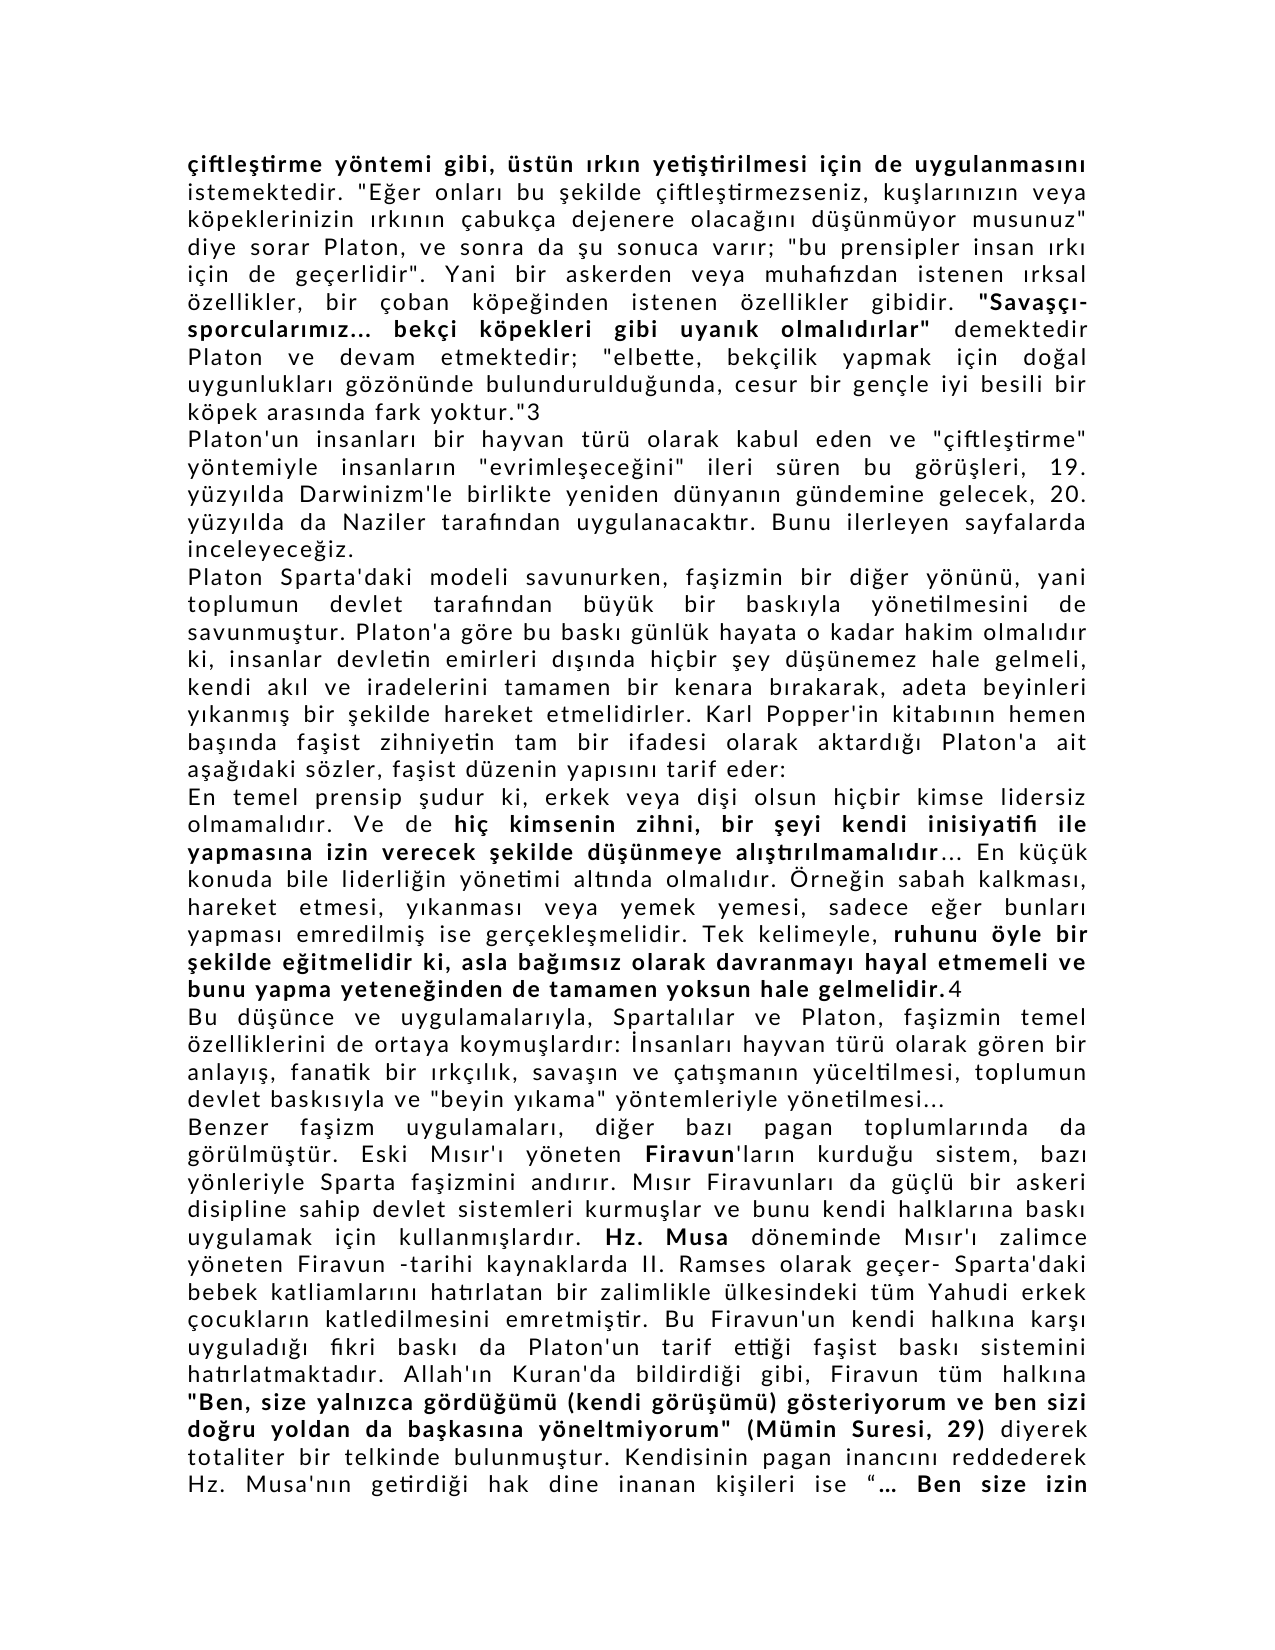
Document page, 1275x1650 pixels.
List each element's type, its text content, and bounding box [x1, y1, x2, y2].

text Platon'un insanları bir hayvan türü olarak kabul eden ve "çiftleştirme" yöntemiyle insanların "evrimleşeceğini" ileri süren bu görüşleri, 19. yüzyılda Darwinizm'le birlikte yeniden dünyanın gündemine gelecek, 20. yüzyılda da Naziler tarafından uygulanacaktır. Bunu ilerleyen sayfalarda inceleyeceğiz. [187, 425, 1087, 562]
text Bu düşünce ve uygulamalarıyla, Spartalılar ve Platon, faşizmin temel özelliklerini de ortaya koymuşlardır: İnsanları hayvan türü olarak gören bir anlayış, fanatik bir ırkçılık, savaşın ve çatışmanın yüceltilmesi, toplumun devlet baskısıyla ve "beyin yıkama" yöntemleriyle yönetilmesi... [187, 1002, 1087, 1112]
text Benzer faşizm uygulamaları, diğer bazı pagan toplumlarında da görülmüştür. Eski Mısır'ı yöneten Firavun'ların kurduğu sistem, bazı yönleriyle Sparta faşizmini andırır. Mısır Firavunları da güçlü bir askeri disipline sahip devlet sistemleri kurmuşlar ve bunu kendi halklarına baskı uygulamak için kullanmışlardır. Hz. Musa döneminde Mısır'ı zalimce yöneten Firavun -tarihi kaynaklarda II. Ramses olarak geçer- Sparta'daki bebek katliamlarını hatırlatan bir zalimlikle ülkesindeki tüm Yahudi erkek çocukların katledilmesini emretmiştir. Bu Firavun'un kendi halkına karşı uyguladığı fikri baskı da Platon'un tarif ettiği faşist baskı sistemini hatırlatmaktadır. Allah'ın Kuran'da bildirdiği gibi, Firavun tüm halkına "Ben, size yalnızca gördüğümü (kendi görüşümü) gösteriyorum ve ben sizi doğru yoldan da başkasına yöneltmiyorum" (Mümin Suresi, 29) diyerek totaliter bir telkinde bulunmuştur. Kendisinin pagan inancını reddederek Hz. Musa'nın getirdiği hak dine inanan kişileri ise “… Ben size izin [187, 1112, 1087, 1497]
text En temel prensip şudur ki, erkek veya dişi olsun hiçbir kimse lidersiz olmamalıdır. Ve de hiç kimsenin zihni, bir şeyi kendi inisiyatifi ile yapmasına izin verecek şekilde düşünmeye alıştırılmamalıdır... En küçük konuda bile liderliğin yönetimi altında olmalıdır. Örneğin sabah kalkması, hareket etmesi, yıkanması veya yemek yemesi, sadece eğer bunları yapması emredilmiş ise gerçekleşmelidir. Tek kelimeyle, ruhunu öyle bir şekilde eğitmelidir ki, asla bağımsız olarak davranmayı hayal etmemeli ve bunu yapma yeteneğinden de tamamen yoksun hale gelmelidir.4 [187, 782, 1087, 1002]
text çiftleştirme yöntemi gibi, üstün ırkın yetiştirilmesi için de uygulanmasını istemektedir. "Eğer onları bu şekilde çiftleştirmezseniz, kuşlarınızın veya köpeklerinizin ırkının çabukça dejenere olacağını düşünmüyor musunuz" diye sorar Platon, ve sonra da şu sonuca varır; "bu prensipler insan ırkı için de geçerlidir". Yani bir askerden veya muhafızdan istenen ırksal özellikler, bir çoban köpeğinden istenen özellikler gibidir. "Savaşçı-sporcularımız... bekçi köpekleri gibi uyanık olmalıdırlar" demektedir Platon ve devam etmektedir; "elbette, bekçilik yapmak için doğal uygunlukları gözönünde bulundurulduğunda, cesur bir gençle iyi besili bir köpek arasında fark yoktur."3 [187, 150, 1087, 425]
text Platon Sparta'daki modeli savunurken, faşizmin bir diğer yönünü, yani toplumun devlet tarafından büyük bir baskıyla yönetilmesini de savunmuştur. Platon'a göre bu baskı günlük hayata o kadar hakim olmalıdır ki, insanlar devletin emirleri dışında hiçbir şey düşünemez hale gelmeli, kendi akıl ve iradelerini tamamen bir kenara bırakarak, adeta beyinleri yıkanmış bir şekilde hareket etmelidirler. Karl Popper'in kitabının hemen başında faşist zihniyetin tam bir ifadesi olarak aktardığı Platon'a ait aşağıdaki sözler, faşist düzenin yapısını tarif eder: [187, 562, 1087, 782]
